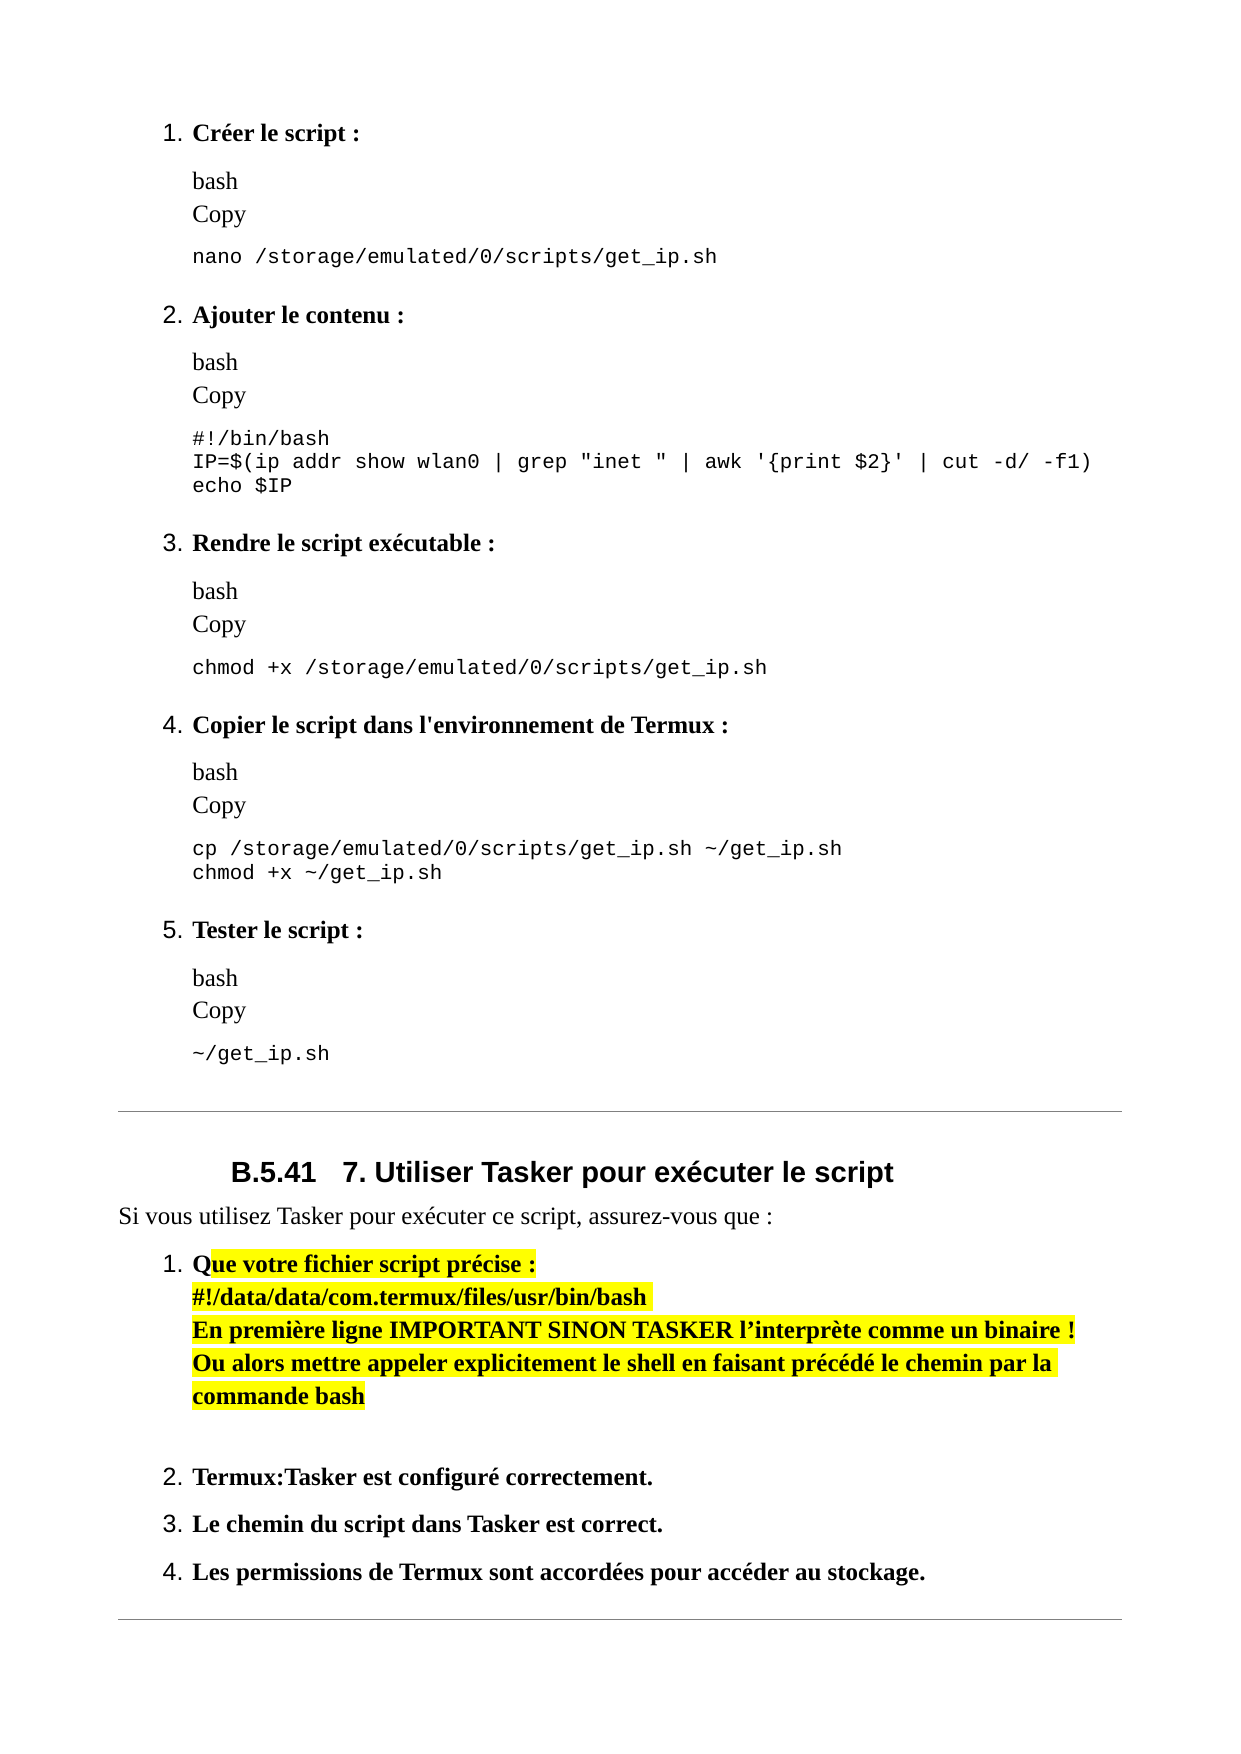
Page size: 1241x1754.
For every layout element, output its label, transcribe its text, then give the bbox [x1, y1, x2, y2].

list Tester le script : [162, 915, 1122, 944]
list bash [162, 347, 1122, 376]
list Copy [162, 791, 1122, 819]
list Copier le script dans l'environnement de Termux : [162, 710, 1122, 739]
list Copy [162, 609, 1122, 638]
list IP=$(ip addr show wlan0 | grep "inet " | awk '{print $2}' | cut -d/ -f1) [162, 452, 1122, 475]
list echo $IP [162, 475, 1122, 499]
list Les permissions de Termux sont accordées pour accéder au stockage. [162, 1557, 1122, 1586]
list Copy [162, 996, 1122, 1024]
list bash [162, 166, 1122, 194]
subtitle 7. Utiliser Tasker pour exécuter le script [231, 1155, 1122, 1189]
list chmod +x ~/get_ip.sh [162, 862, 1122, 885]
list Copy [162, 380, 1122, 409]
list Copy [162, 199, 1122, 228]
list Ajouter le contenu : [162, 299, 1122, 328]
list ~/get_ip.sh [162, 1043, 1122, 1067]
list #!/bin/bash [162, 428, 1122, 452]
list Le chemin du script dans Tasker est correct. [162, 1509, 1122, 1538]
list Rendre le script exécutable : [162, 528, 1122, 557]
list cp /storage/emulated/0/scripts/get_ip.sh ~/get_ip.sh [162, 838, 1122, 862]
list bash [162, 963, 1122, 991]
list Créer le script : [162, 118, 1122, 147]
list nano /storage/emulated/0/scripts/get_ip.sh [162, 246, 1122, 270]
text Si vous utilisez Tasker pour exécuter ce script, assurez-vous que : [118, 1201, 1122, 1230]
list Termux:Tasker est configuré correctement. [162, 1462, 1122, 1491]
list bash [162, 757, 1122, 786]
list Que votre fichier script précise : #!/data/data/com.termux/files/usr/bin/bash En première ligne IMPORTANT SINON TASKER l’interprète comme un binaire ! Ou alors mettre appeler explicitement le shell en faisant précédé le chemin par la commande bash [162, 1249, 1122, 1443]
list chmod +x /storage/emulated/0/scripts/get_ip.sh [162, 657, 1122, 680]
list bash [162, 576, 1122, 605]
